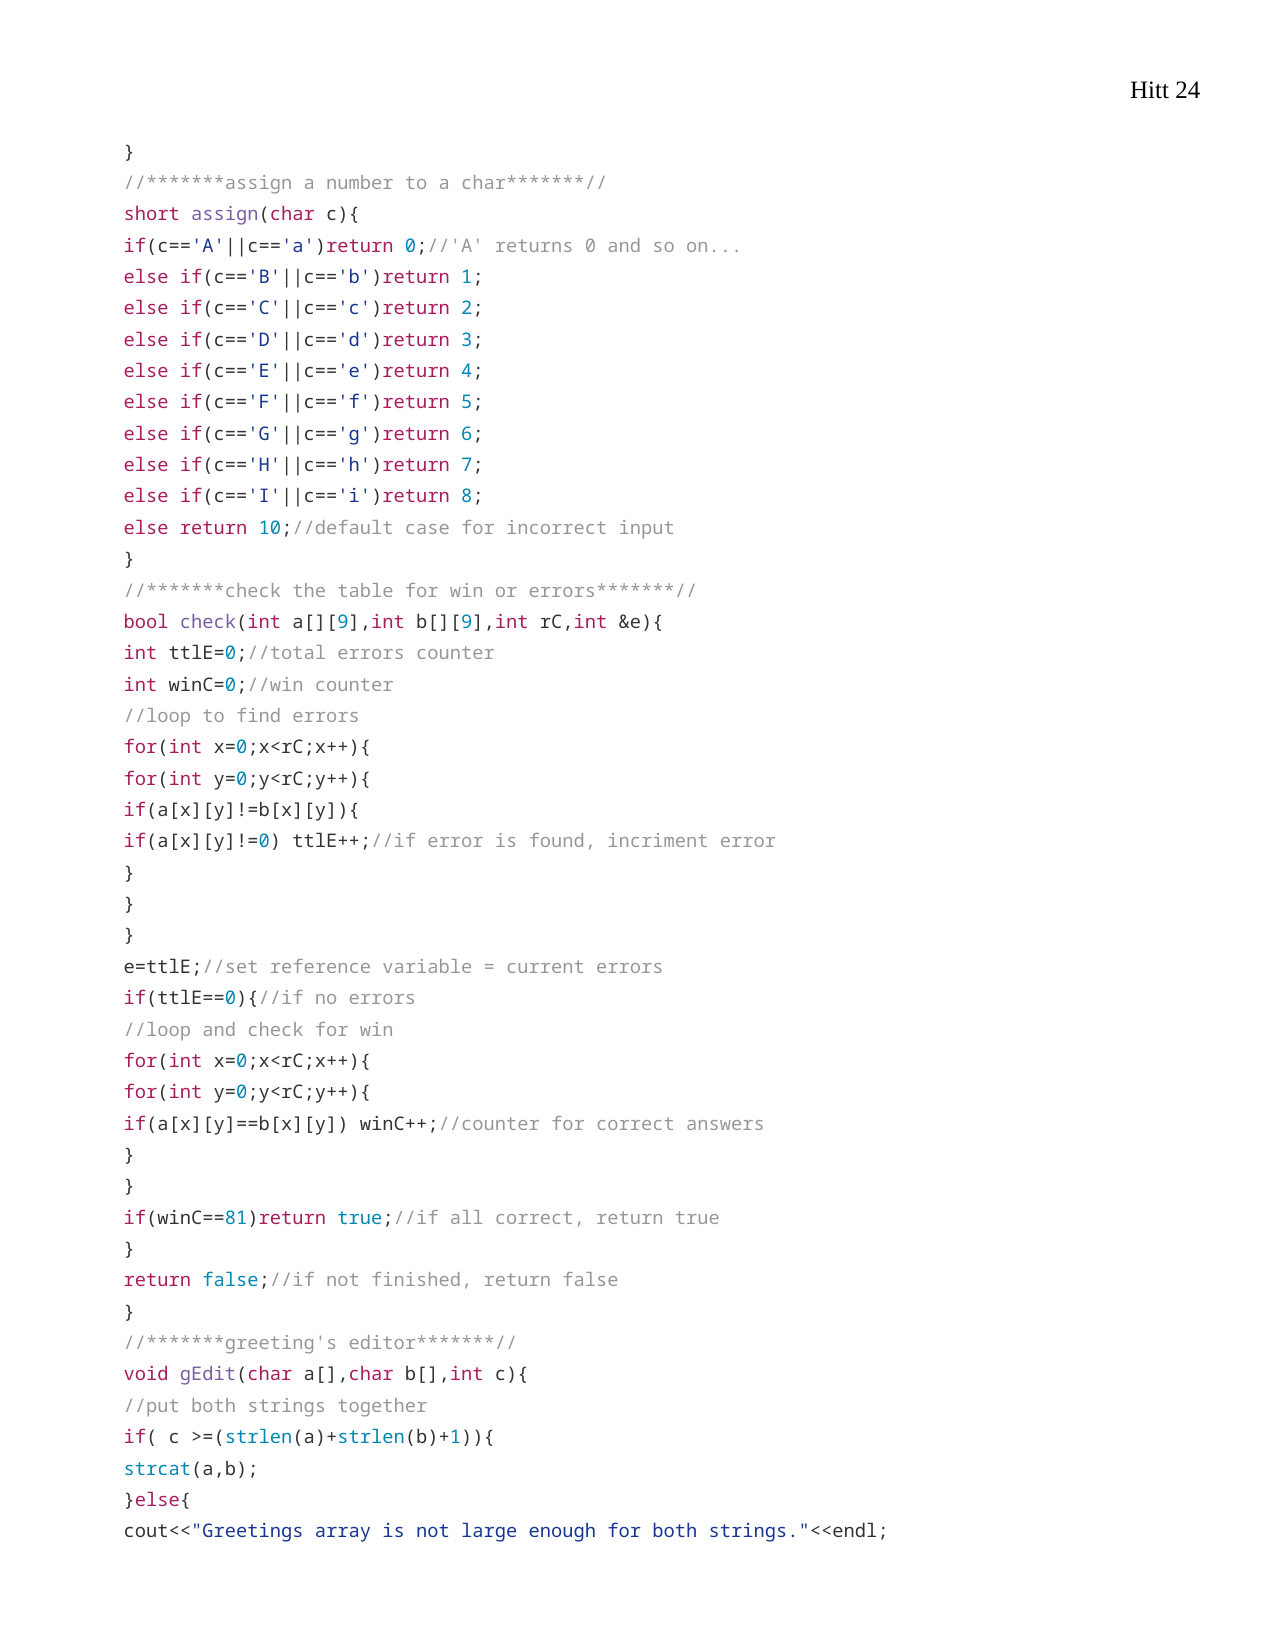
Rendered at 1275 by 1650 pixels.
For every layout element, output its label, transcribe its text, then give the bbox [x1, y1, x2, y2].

table_cell [75, 1233, 120, 1264]
table_cell [75, 1326, 120, 1358]
table_cell [75, 198, 120, 229]
table_cell //*******greeting's editor*******// [120, 1326, 1138, 1358]
table_cell [75, 888, 120, 919]
table_cell cout<<"Greetings array is not large enough for both strings."<<endl; [120, 1515, 1138, 1546]
table_cell [75, 417, 120, 448]
table_cell [75, 1170, 120, 1201]
table_cell [75, 511, 120, 543]
table_cell } [120, 1295, 1138, 1326]
table_cell [75, 1295, 120, 1326]
table_cell for(int x=0;x<rC;x++){ [120, 731, 1138, 762]
table_cell } [120, 856, 1138, 887]
table_cell [75, 449, 120, 480]
table_cell [75, 825, 120, 856]
table_cell else if(c=='C'||c=='c')return 2; [120, 292, 1138, 323]
table_cell [75, 794, 120, 825]
table_cell if( c >=(strlen(a)+strlen(b)+1)){ [120, 1421, 1138, 1452]
table_cell else if(c=='I'||c=='i')return 8; [120, 480, 1138, 511]
table_cell [75, 731, 120, 762]
table_cell //*******check the table for win or errors*******// [120, 574, 1138, 605]
table_cell [75, 762, 120, 793]
table_cell [75, 1138, 120, 1170]
table_cell } [120, 888, 1138, 919]
table_cell [75, 856, 120, 887]
table_cell } [120, 1170, 1138, 1201]
table_cell [75, 1389, 120, 1421]
table_cell [75, 1264, 120, 1295]
table_cell for(int y=0;y<rC;y++){ [120, 1076, 1138, 1107]
table_cell [75, 637, 120, 668]
table_cell //loop and check for win [120, 1013, 1138, 1044]
table_cell else if(c=='B'||c=='b')return 1; [120, 260, 1138, 292]
table_cell [75, 699, 120, 731]
table_cell [75, 543, 120, 574]
table_cell else if(c=='D'||c=='d')return 3; [120, 323, 1138, 354]
table_cell [75, 480, 120, 511]
table_cell [75, 355, 120, 386]
table_cell [75, 1076, 120, 1107]
table_cell if(a[x][y]!=0) ttlE++;//if error is found, incriment error [120, 825, 1138, 856]
table_cell [75, 229, 120, 260]
table_cell [75, 166, 120, 198]
table_cell [75, 1421, 120, 1452]
table_cell [75, 292, 120, 323]
table_cell for(int y=0;y<rC;y++){ [120, 762, 1138, 793]
table_cell } [120, 919, 1138, 950]
table_cell void gEdit(char a[],char b[],int c){ [120, 1358, 1138, 1389]
table_cell e=ttlE;//set reference variable = current errors [120, 950, 1138, 982]
table_cell [75, 1358, 120, 1389]
table_cell [75, 1483, 120, 1514]
table_cell } [120, 1138, 1138, 1170]
table_cell //loop to find errors [120, 699, 1138, 731]
table_cell [75, 135, 120, 166]
table_cell [75, 1201, 120, 1232]
table_cell if(c=='A'||c=='a')return 0;//'A' returns 0 and so on... [120, 229, 1138, 260]
table_cell [75, 260, 120, 292]
table_cell [75, 1452, 120, 1483]
table_cell //*******assign a number to a char*******// [120, 166, 1138, 198]
table_cell int winC=0;//win counter [120, 668, 1138, 699]
table_cell for(int x=0;x<rC;x++){ [120, 1044, 1138, 1076]
table_cell [75, 1013, 120, 1044]
table_cell return false;//if not finished, return false [120, 1264, 1138, 1295]
table_cell //put both strings together [120, 1389, 1138, 1421]
table_cell } [120, 1233, 1138, 1264]
table_cell } [120, 543, 1138, 574]
table_cell if(ttlE==0){//if no errors [120, 982, 1138, 1013]
table_cell [75, 386, 120, 417]
table_cell bool check(int a[][9],int b[][9],int rC,int &e){ [120, 605, 1138, 637]
table_cell else if(c=='H'||c=='h')return 7; [120, 449, 1138, 480]
table_cell [75, 982, 120, 1013]
table_cell int ttlE=0;//total errors counter [120, 637, 1138, 668]
table_cell else if(c=='F'||c=='f')return 5; [120, 386, 1138, 417]
table_cell if(a[x][y]==b[x][y]) winC++;//counter for correct answers [120, 1107, 1138, 1138]
table_cell [75, 574, 120, 605]
table_cell } [120, 135, 1138, 166]
table_cell else return 10;//default case for incorrect input [120, 511, 1138, 543]
table_cell [75, 605, 120, 637]
table_cell [75, 323, 120, 354]
table_cell short assign(char c){ [120, 198, 1138, 229]
table_cell }else{ [120, 1483, 1138, 1514]
table_cell else if(c=='E'||c=='e')return 4; [120, 355, 1138, 386]
table_cell else if(c=='G'||c=='g')return 6; [120, 417, 1138, 448]
table_cell [75, 1515, 120, 1546]
table_cell if(a[x][y]!=b[x][y]){ [120, 794, 1138, 825]
table_cell [75, 1044, 120, 1076]
table_cell strcat(a,b); [120, 1452, 1138, 1483]
table_cell [75, 668, 120, 699]
table_cell [75, 950, 120, 982]
table_cell if(winC==81)return true;//if all correct, return true [120, 1201, 1138, 1232]
table_cell [75, 919, 120, 950]
table_cell [75, 1107, 120, 1138]
